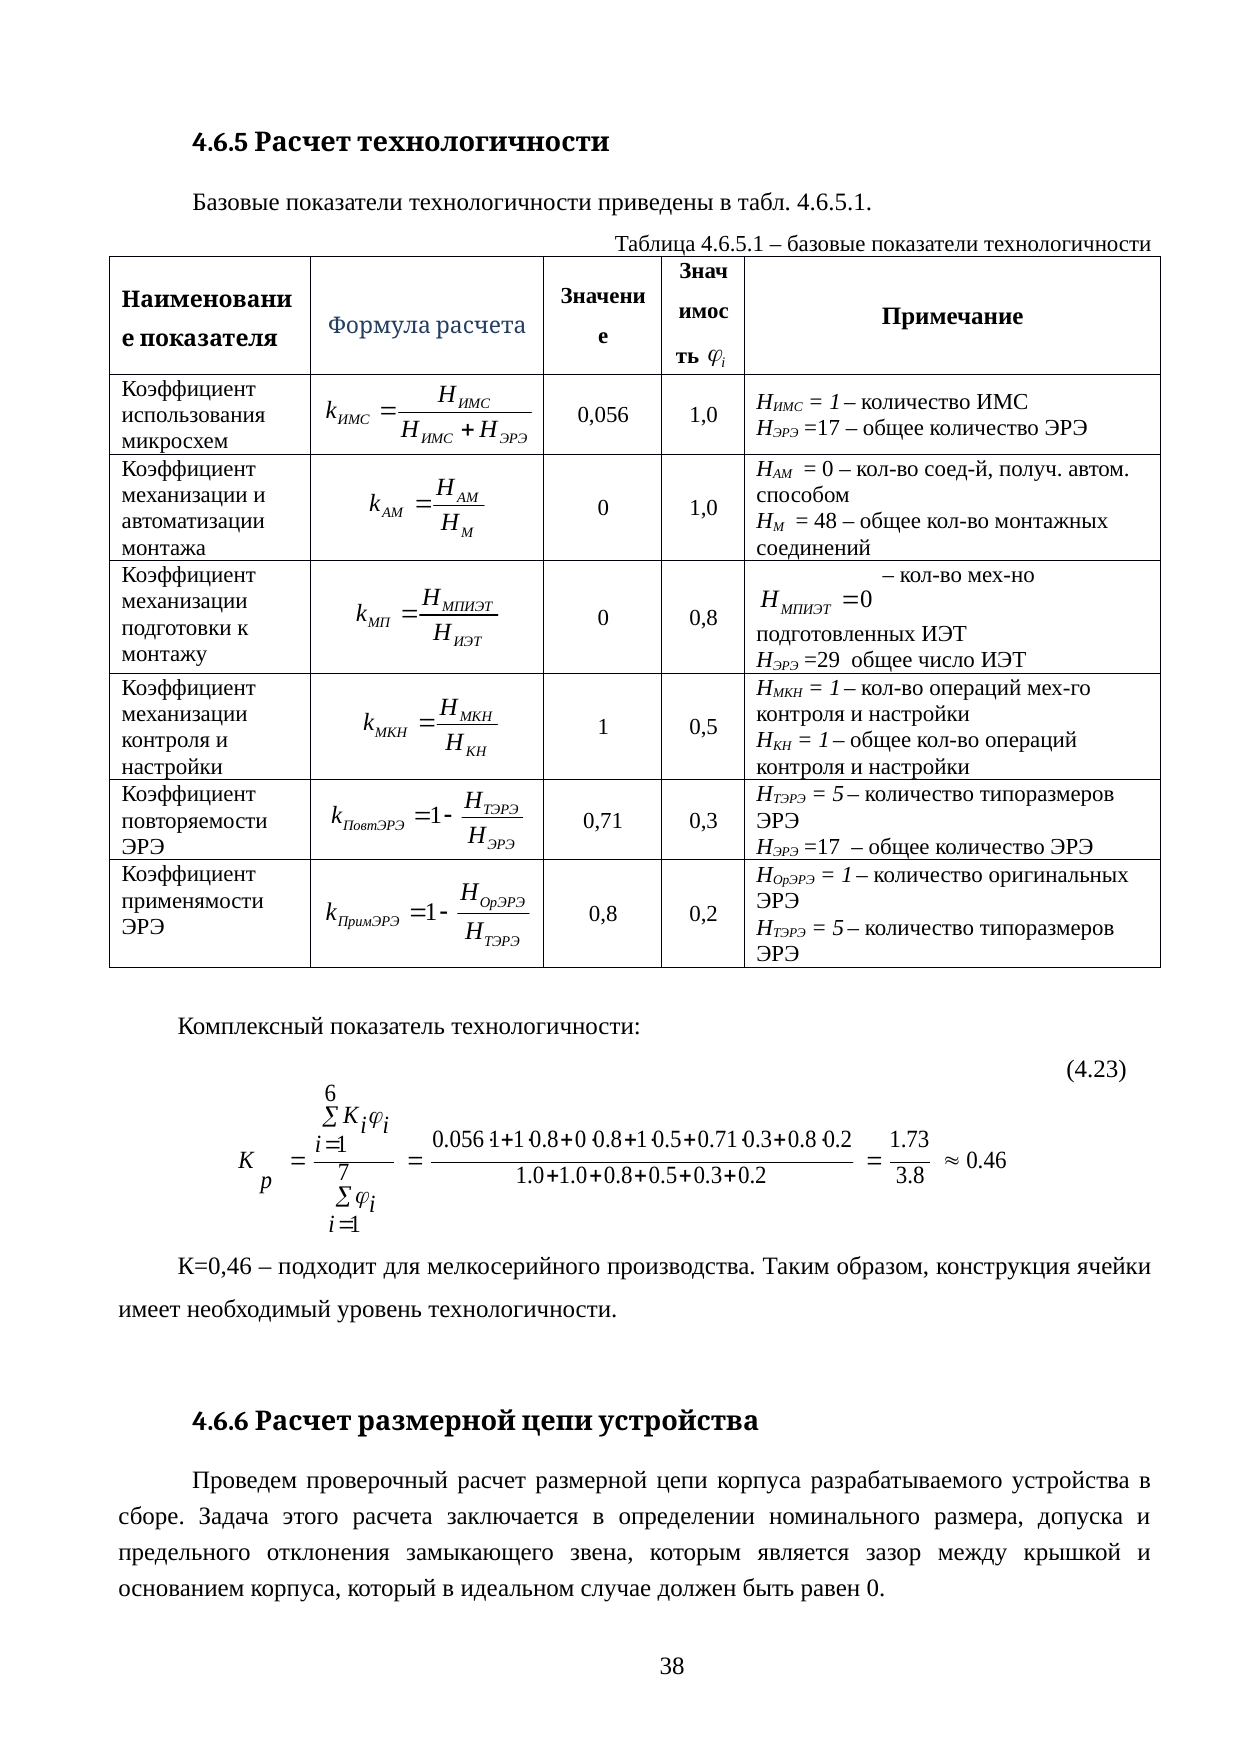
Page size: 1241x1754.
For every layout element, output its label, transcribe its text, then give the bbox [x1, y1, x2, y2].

table_header Значимость [662, 257, 744, 374]
table_cell HОрЭРЭ = 1 – количество оригинальных ЭРЭ HТЭРЭ = 5 – количество типоразмеров ЭРЭ [745, 860, 1160, 967]
subtitle 4.6.5 Расчет технологичности [118, 127, 1152, 159]
table_cell 1 [544, 674, 661, 779]
table_cell HТЭРЭ = 5 – количество типоразмеров ЭРЭ HЭРЭ =17 – общее количество ЭРЭ [745, 780, 1160, 859]
table_cell 0,056 [544, 375, 661, 454]
table_cell 0,8 [662, 561, 744, 673]
table_cell [311, 780, 543, 859]
table_cell 0,71 [544, 780, 661, 859]
table_header Значение [544, 257, 661, 374]
table_cell 0,3 [662, 780, 744, 859]
table_cell 0,5 [662, 674, 744, 779]
table_cell 0 [544, 561, 661, 673]
table_cell Коэффициент применямости ЭРЭ [110, 860, 310, 967]
table_cell HМКН = 1 – кол-во операций мех-го контроля и настройки HКН = 1 – общее кол-во операций контроля и настройки [745, 674, 1160, 779]
table_cell – кол-во мех-но подготовленных ИЭТ HЭРЭ =29 общее число ИЭТ [745, 561, 1160, 673]
text Проведем проверочный расчет размерной цепи корпуса разрабатываемого устройства в сборе. Задача этого расчета заключается в определении номинального размера, допуска и предельного отклонения замыкающего звена, которым является зазор между крышкой и основанием корпуса, который в идеальном случае должен быть равен 0. [118, 1465, 1152, 1602]
table_cell Коэффициент повторяемости ЭРЭ [110, 780, 310, 859]
text Таблица 4.6.5.1 – базовые показатели технологичности [118, 230, 1152, 256]
table_cell 0 [544, 455, 661, 560]
text К=0,46 – подходит для мелкосерийного производства. Таким образом, конструкция ячейки имеет необходимый уровень технологичности. [118, 1251, 1152, 1323]
table_header Примечание [745, 257, 1160, 374]
table_cell [311, 674, 543, 779]
table_cell HИМС = 1 – количество ИМС HЭРЭ =17 – общее количество ЭРЭ [745, 375, 1160, 454]
table_cell HАМ = 0 – кол-во соед-й, получ. автом. способом HМ = 48 – общее кол-во монтажных соединений [745, 455, 1160, 560]
text Базовые показатели технологичности приведены в табл. 4.6.5.1. [118, 187, 1152, 215]
table_cell 0,8 [544, 860, 661, 967]
table_cell Коэффициент использования микросхем [110, 375, 310, 454]
table_cell [311, 860, 543, 967]
table_cell [311, 561, 543, 673]
table_cell Коэффициент механизации контроля и настройки [110, 674, 310, 779]
subtitle 4.6.6 Расчет размерной цепи устройства [118, 1406, 1152, 1437]
text (4.23) [118, 1054, 1152, 1237]
table_cell [311, 375, 543, 454]
text Комплексный показатель технологичности: [118, 1011, 1152, 1040]
table_cell 1,0 [662, 455, 744, 560]
table_cell Коэффициент механизации подготовки к монтажу [110, 561, 310, 673]
table_header Наименование показателя [110, 257, 310, 374]
table_cell 0,2 [662, 860, 744, 967]
table_header Формула расчета [311, 257, 543, 374]
table_cell 1,0 [662, 375, 744, 454]
table_cell [311, 455, 543, 560]
table_cell Коэффициент механизации и автоматизации монтажа [110, 455, 310, 560]
